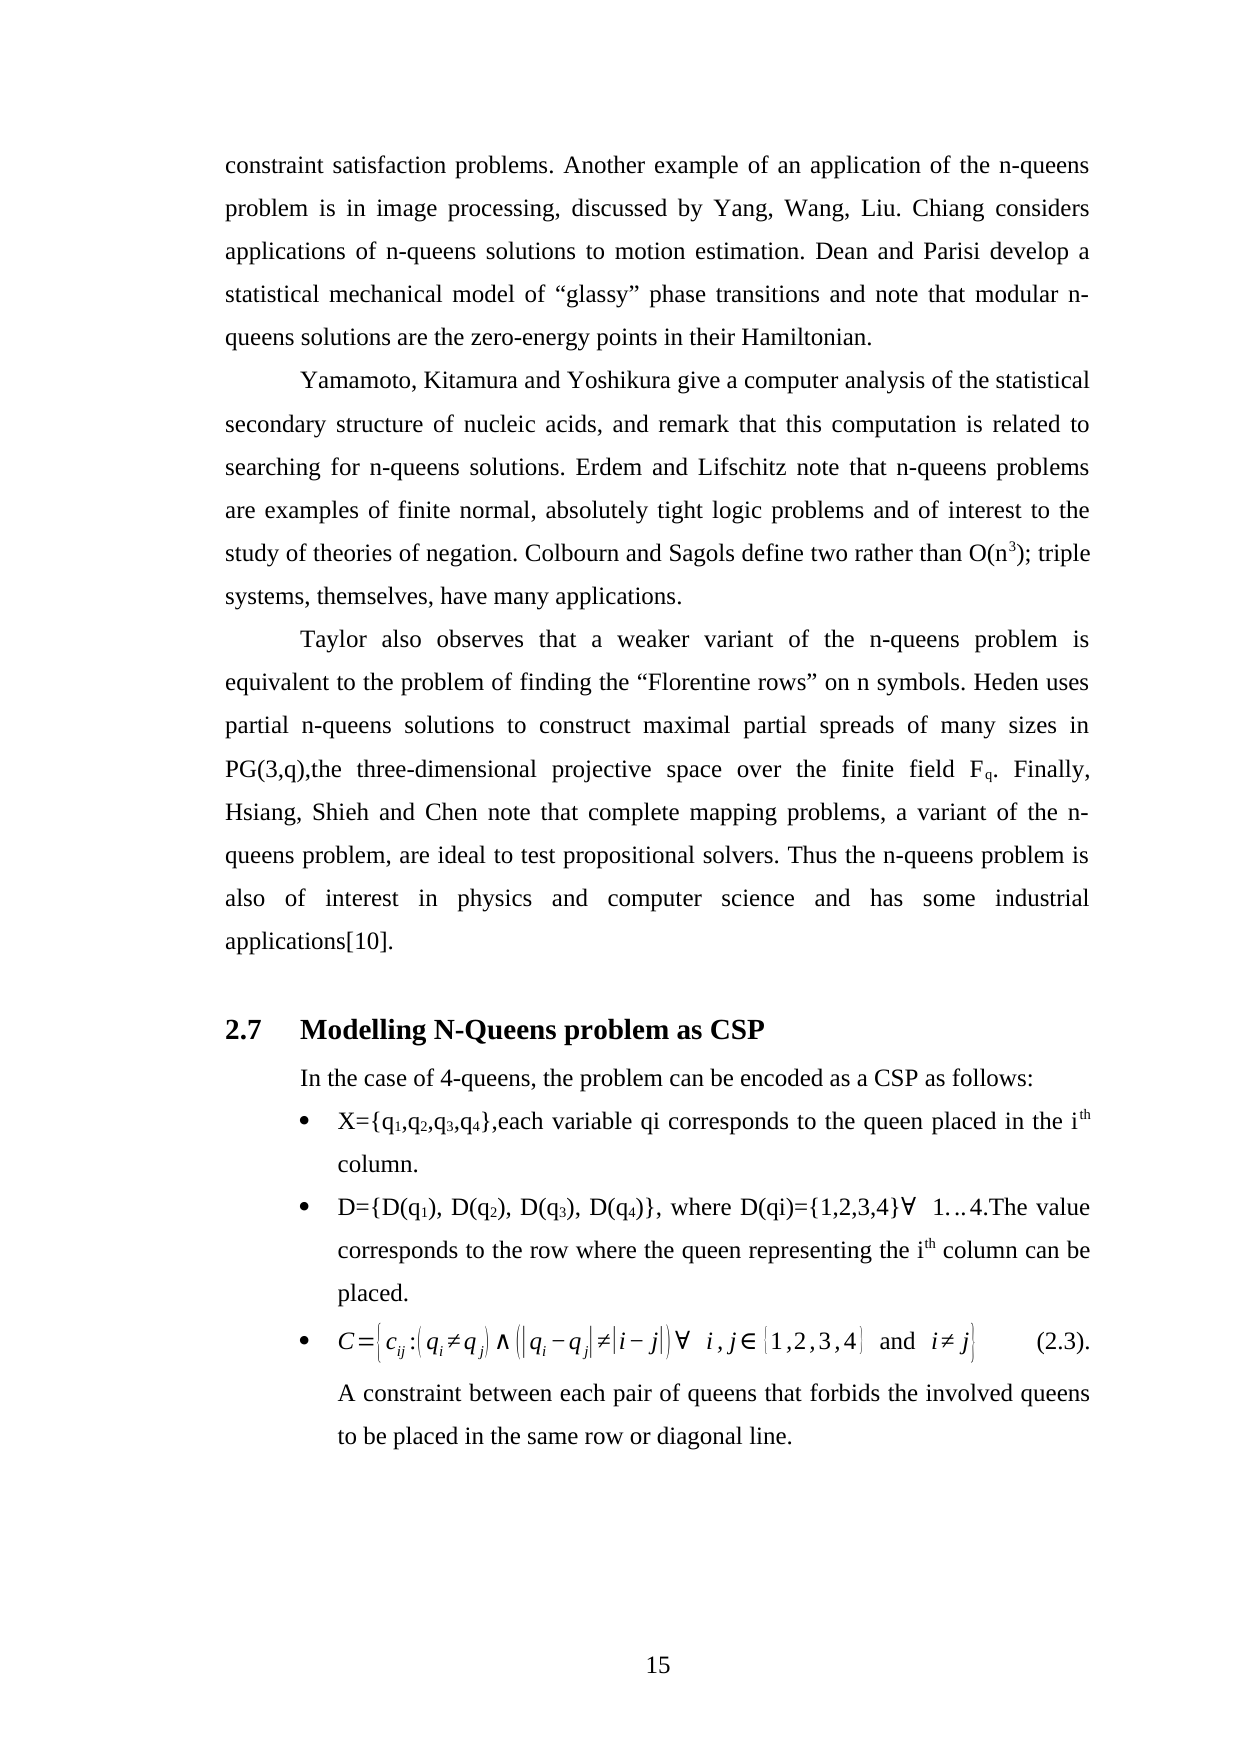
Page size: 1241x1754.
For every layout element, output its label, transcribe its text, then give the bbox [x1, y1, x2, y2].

list X={q1,q2,q3,q4},each variable qi corresponds to the queen placed in the ith column. [300, 1106, 1091, 1178]
text In the case of 4-queens, the problem can be encoded as a CSP as follows: [225, 1063, 1091, 1092]
text Taylor also observes that a weaker variant of the n-queens problem is equivalent to the problem of finding the “Florentine rows” on n symbols. Heden uses partial n-queens solutions to construct maximal partial spreads of many sizes in PG(3,q),the three-dimensional projective space over the finite field Fq. Finally, Hsiang, Shieh and Chen note that complete mapping problems, a variant of the n-queens problem, are ideal to test propositional solvers. Thus the n-queens problem is also of interest in physics and computer science and has some industrial applications[10]. [225, 624, 1091, 955]
text Yamamoto, Kitamura and Yoshikura give a computer analysis of the statistical secondary structure of nucleic acids, and remark that this computation is related to searching for n-queens solutions. Erdem and Lifschitz note that n-queens problems are examples of finite normal, absolutely tight logic problems and of interest to the study of theories of negation. Colbourn and Sagols define two rather than O(n3); triple systems, themselves, have many applications. [225, 366, 1091, 610]
text 2.7 Modelling N-Queens problem as CSP [225, 1012, 1091, 1046]
text constraint satisfaction problems. Another example of an application of the n-queens problem is in image processing, discussed by Yang, Wang, Liu. Chiang considers applications of n-queens solutions to motion estimation. Dean and Parisi develop a statistical mechanical model of “glassy” phase transitions and note that modular n-queens solutions are the zero-energy points in their Hamiltonian. [225, 150, 1091, 351]
list D={D(q1), D(q2), D(q3), D(q4)}, where D(qi)={1,2,3,4}.The value corresponds to the row where the queen representing the ith column can be placed. [300, 1192, 1091, 1307]
list (2.3). A constraint between each pair of queens that forbids the involved queens to be placed in the same row or diagonal line. [300, 1322, 1091, 1450]
